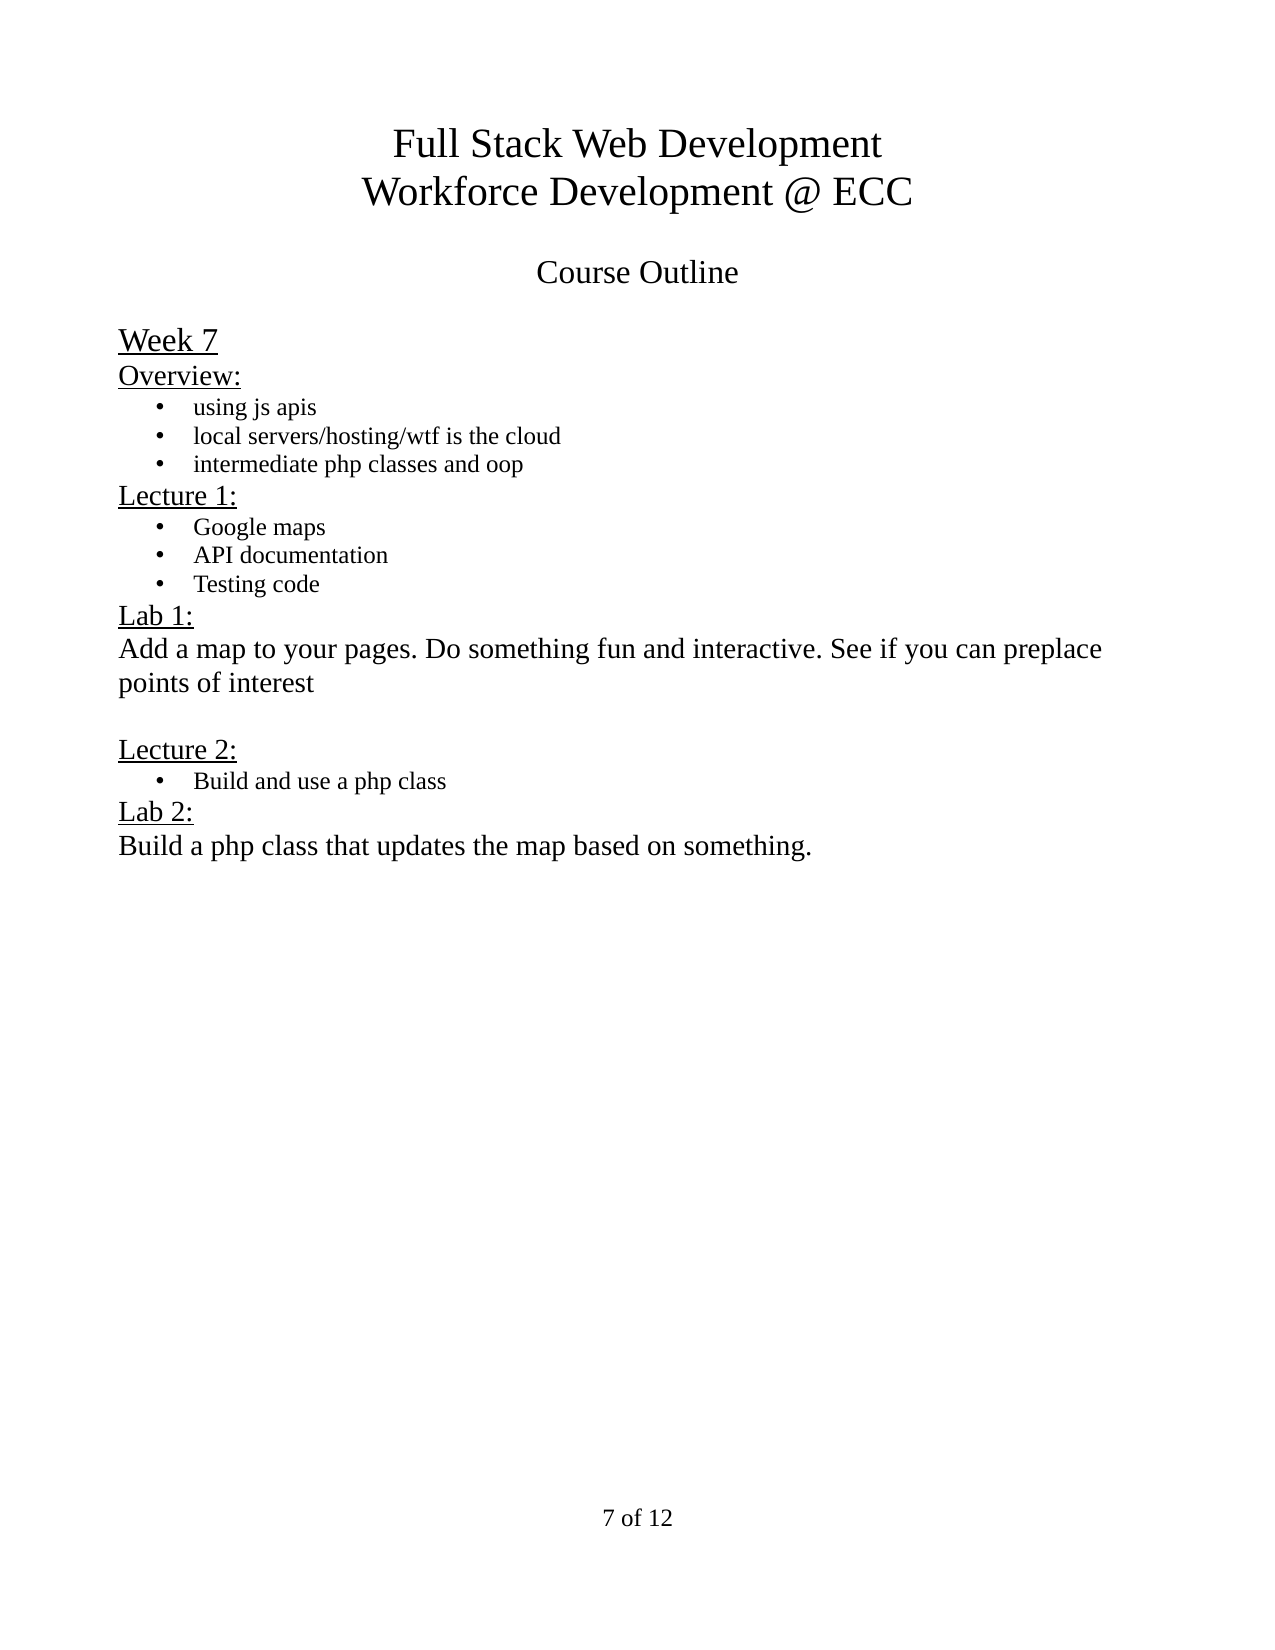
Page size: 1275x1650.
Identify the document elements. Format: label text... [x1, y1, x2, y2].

text Add a map to your pages. Do something fun and interactive. See if you can preplace points of interest [118, 632, 1157, 699]
list Google maps [156, 512, 1157, 541]
text Overview: [118, 358, 1157, 392]
text Lecture 1: [118, 478, 1157, 512]
text Week 7 [118, 320, 1157, 358]
list API documentation [156, 541, 1157, 569]
text Lecture 2: [118, 732, 1157, 766]
list local servers/hosting/wtf is the cloud [156, 421, 1157, 449]
list using js apis [156, 392, 1157, 421]
text Lab 1: [118, 598, 1157, 632]
text Lab 2: [118, 794, 1157, 828]
list Testing code [156, 569, 1157, 598]
list Build and use a php class [156, 766, 1157, 794]
text Build a php class that updates the map based on something. [118, 828, 1157, 862]
list intermediate php classes and oop [156, 449, 1157, 478]
